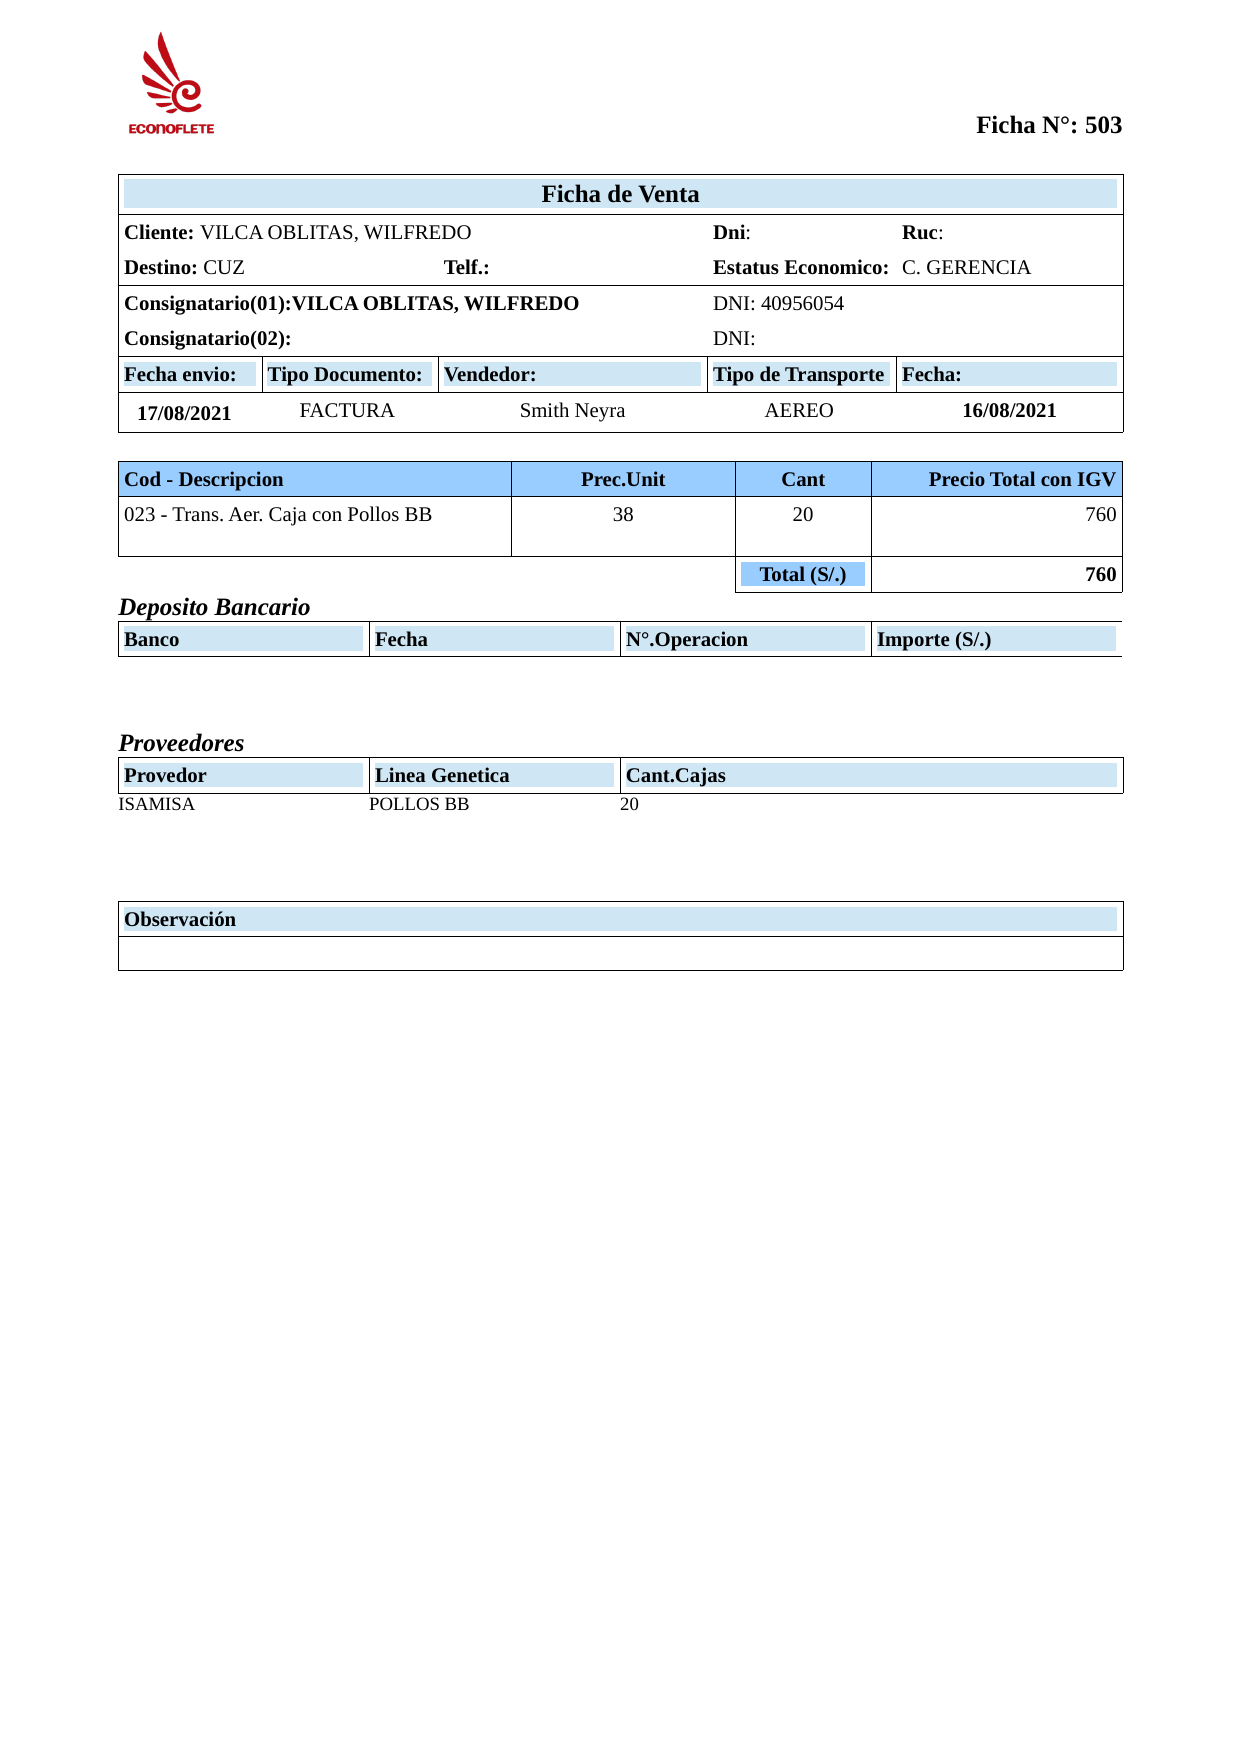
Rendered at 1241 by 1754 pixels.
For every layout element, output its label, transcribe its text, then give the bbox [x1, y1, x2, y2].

table_cell Cliente: VILCA OBLITAS, WILFREDO [119, 215, 707, 249]
table_header Cod - Descripcion [119, 462, 511, 496]
table_cell 760 [872, 497, 1122, 556]
table_cell [118, 657, 369, 680]
table_cell [871, 705, 1122, 728]
table_cell [118, 557, 511, 592]
table_cell Tipo de Transporte [708, 357, 896, 392]
table_cell [620, 858, 1123, 879]
table_cell DNI: [707, 321, 1123, 356]
table_cell 023 - Trans. Aer. Caja con Pollos BB [119, 497, 511, 556]
table_cell [118, 858, 369, 879]
table_cell [620, 705, 871, 728]
table_cell Dni: [707, 215, 896, 249]
table_cell 20 [736, 497, 871, 556]
table_cell Ruc: [896, 215, 1123, 249]
table_header Cant.Cajas [621, 758, 1123, 793]
table_cell [118, 680, 369, 704]
table_cell [369, 879, 620, 901]
table_cell C. GERENCIA [896, 249, 1123, 285]
picture [118, 31, 225, 134]
table_cell [369, 858, 620, 879]
table_cell Fecha: [897, 357, 1123, 392]
table_cell [620, 879, 1123, 901]
table_cell [871, 657, 1122, 680]
table_cell [511, 557, 735, 592]
text Proveedores [118, 728, 1122, 757]
table_cell Smith Neyra [438, 393, 707, 432]
table_header Precio Total con IGV [872, 462, 1122, 496]
table_cell Destino: CUZ [119, 249, 438, 285]
table_cell Telf.: [438, 249, 707, 285]
table_cell Tipo Documento: [263, 357, 438, 392]
text Deposito Bancario [118, 592, 1122, 621]
table_cell [369, 657, 620, 680]
table_cell [369, 815, 620, 836]
table_header Linea Genetica [370, 758, 620, 793]
table_cell [620, 815, 1123, 836]
table_header Provedor [119, 758, 369, 793]
table_header N°.Operacion [621, 622, 871, 656]
table_cell Consignatario(02): [119, 321, 707, 356]
table_header Fecha [370, 622, 620, 656]
table_cell DNI: 40956054 [707, 286, 1123, 321]
table_cell 760 [872, 557, 1122, 592]
table_cell Consignatario(01):VILCA OBLITAS, WILFREDO [119, 286, 707, 321]
table_cell Estatus Economico: [707, 249, 896, 285]
table_cell FACTURA [262, 393, 438, 432]
table_cell [871, 680, 1122, 704]
table_cell AEREO [707, 393, 896, 432]
table_header Ficha de Venta [119, 175, 1123, 214]
table_cell [118, 879, 369, 901]
table_header Observación [119, 902, 1123, 936]
table_cell 17/08/2021 [119, 393, 262, 432]
table_cell Fecha envio: [119, 357, 262, 392]
table_cell [118, 705, 369, 728]
table_cell 16/08/2021 [896, 393, 1123, 432]
table_header Importe (S/.) [872, 622, 1122, 656]
table_cell [369, 705, 620, 728]
table_cell 20 [620, 794, 1123, 814]
table_cell [369, 680, 620, 704]
table_cell [620, 657, 871, 680]
table_cell [119, 937, 1123, 969]
table_cell [620, 680, 871, 704]
table_cell [118, 836, 369, 858]
table_cell Total (S/.) [736, 557, 871, 592]
table_cell [369, 836, 620, 858]
table_header Banco [119, 622, 369, 656]
table_header Prec.Unit [512, 462, 735, 496]
table_cell [620, 836, 1123, 858]
table_cell 38 [512, 497, 735, 556]
table_cell POLLOS BB [369, 794, 620, 814]
table_cell Vendedor: [439, 357, 707, 392]
table_header Cant [736, 462, 871, 496]
table_cell ISAMISA [118, 794, 369, 814]
table_cell [118, 815, 369, 836]
